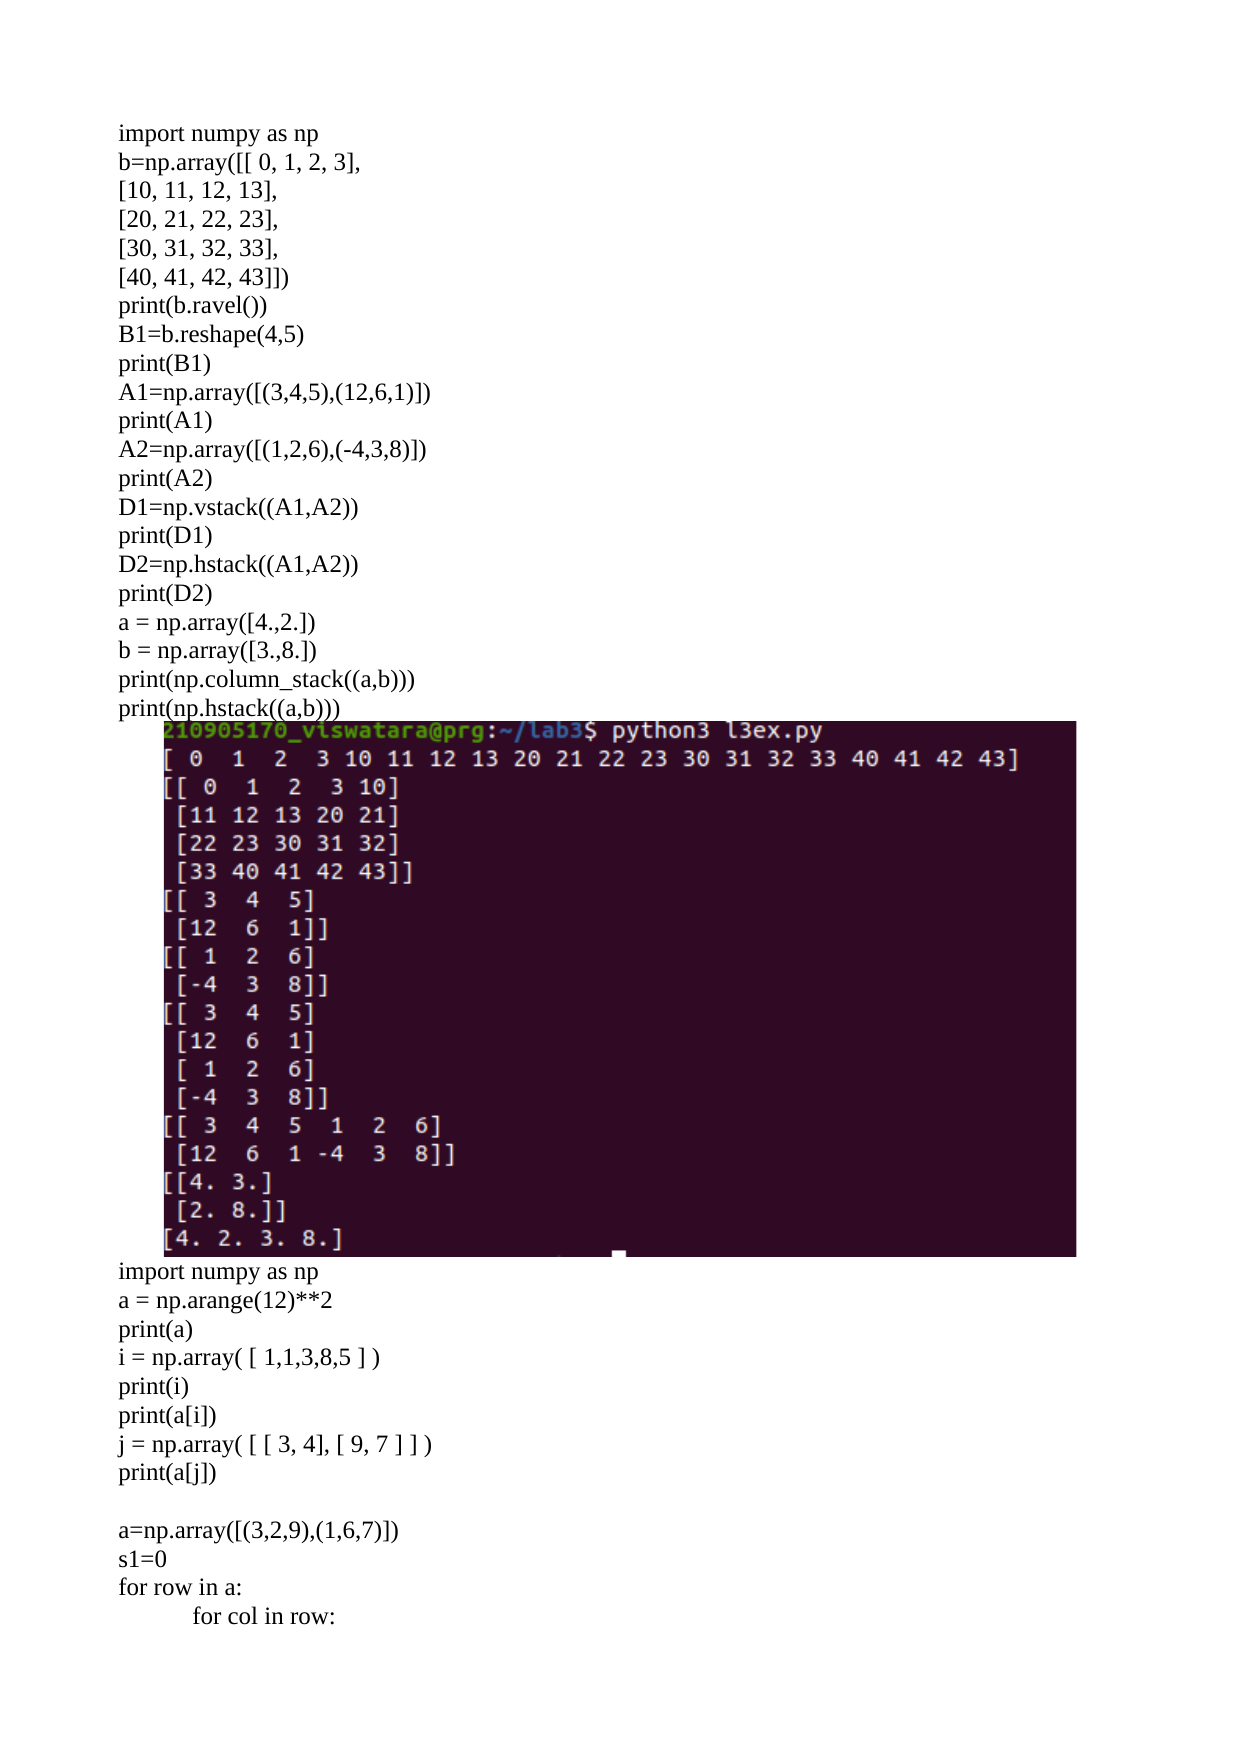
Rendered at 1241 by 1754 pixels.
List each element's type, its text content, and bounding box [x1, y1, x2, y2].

text print(A2) [118, 463, 1122, 492]
text print(np.column_stack((a,b))) [118, 664, 1122, 693]
text for col in row: [118, 1601, 1122, 1630]
text A1=np.array([(3,4,5),(12,6,1)]) [118, 377, 1122, 406]
text B1=b.reshape(4,5) [118, 319, 1122, 348]
text A2=np.array([(1,2,6),(-4,3,8)]) [118, 434, 1122, 463]
text [30, 31, 32, 33], [118, 233, 1122, 262]
text print(D2) [118, 578, 1122, 607]
text j = np.array( [ [ 3, 4], [ 9, 7 ] ] ) [118, 1429, 1122, 1457]
text a = np.array([4.,2.]) [118, 607, 1122, 636]
text import numpy as np [118, 722, 1122, 1285]
text s1=0 [118, 1544, 1122, 1572]
text import numpy as np [118, 118, 1122, 147]
text [10, 11, 12, 13], [118, 176, 1122, 204]
text D2=np.hstack((A1,A2)) [118, 549, 1122, 578]
text print(B1) [118, 348, 1122, 377]
text a = np.arange(12)**2 [118, 1285, 1122, 1314]
text [20, 21, 22, 23], [118, 204, 1122, 233]
text for row in a: [118, 1572, 1122, 1601]
text D1=np.vstack((A1,A2)) [118, 492, 1122, 521]
text [40, 41, 42, 43]]) [118, 262, 1122, 291]
text print(np.hstack((a,b))) [118, 693, 1122, 722]
picture [163, 721, 1077, 1257]
text a=np.array([(3,2,9),(1,6,7)]) [118, 1515, 1122, 1544]
text i = np.array( [ 1,1,3,8,5 ] ) [118, 1342, 1122, 1371]
text print(i) [118, 1371, 1122, 1400]
text print(b.ravel()) [118, 291, 1122, 319]
text print(a[i]) [118, 1400, 1122, 1429]
text print(A1) [118, 406, 1122, 434]
text print(a) [118, 1314, 1122, 1342]
text b = np.array([3.,8.]) [118, 636, 1122, 664]
text b=np.array([[ 0, 1, 2, 3], [118, 147, 1122, 176]
text print(a[j]) [118, 1457, 1122, 1486]
text print(D1) [118, 521, 1122, 549]
